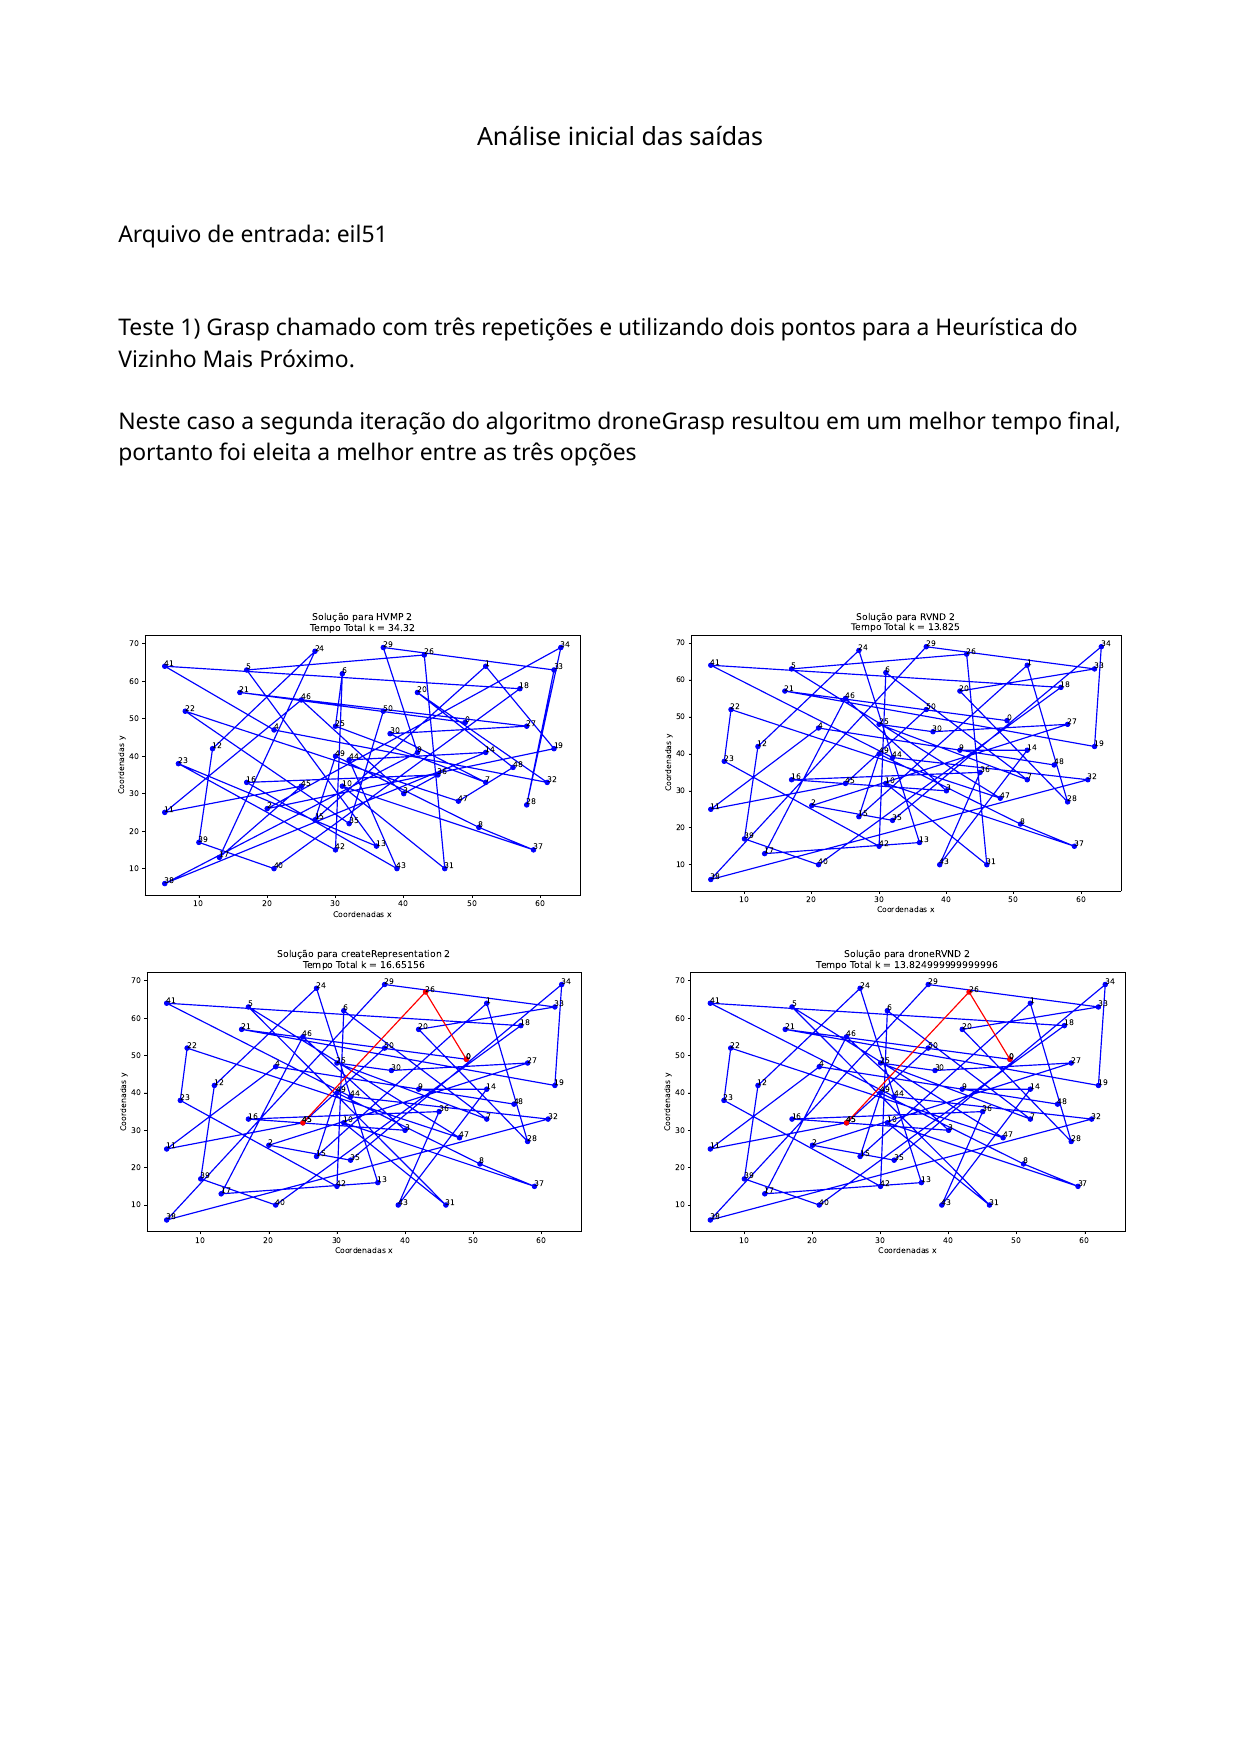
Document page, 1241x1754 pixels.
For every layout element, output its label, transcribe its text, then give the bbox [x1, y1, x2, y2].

text Neste caso a segunda iteração do algoritmo droneGrasp resultou em um melhor tempo final, portanto foi eleita a melhor entre as três opções [118, 405, 1122, 467]
text Análise inicial das saídas [118, 118, 1122, 152]
text Teste 1) Grasp chamado com três repetições e utilizando dois pontos para a Heurística do Vizinho Mais Próximo. [118, 311, 1122, 374]
text Arquivo de entrada: eil51 [118, 217, 1122, 249]
